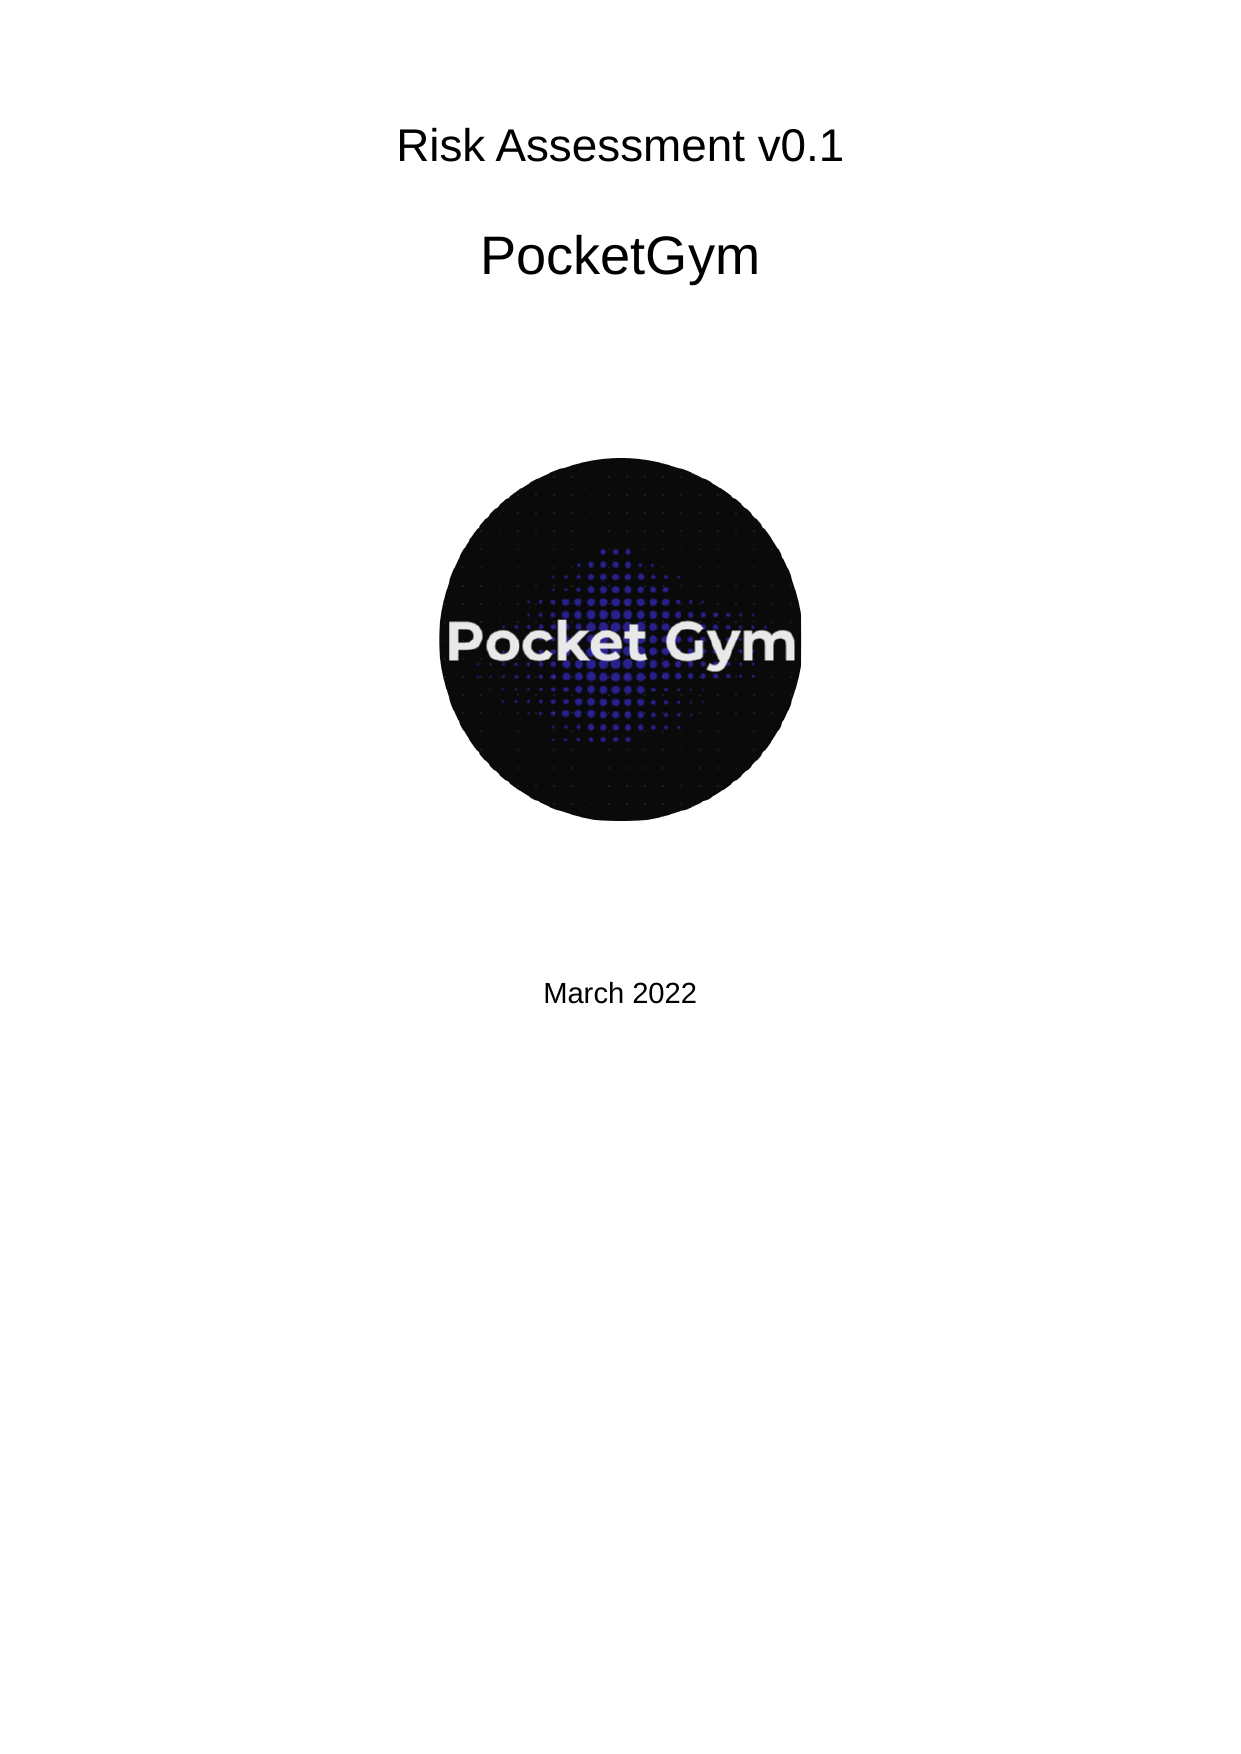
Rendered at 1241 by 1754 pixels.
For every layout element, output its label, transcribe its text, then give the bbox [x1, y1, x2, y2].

text March 2022 [118, 976, 1122, 1009]
picture [439, 458, 802, 821]
text Risk Assessment v0.1 [118, 118, 1122, 171]
text PocketGym [118, 223, 1122, 286]
